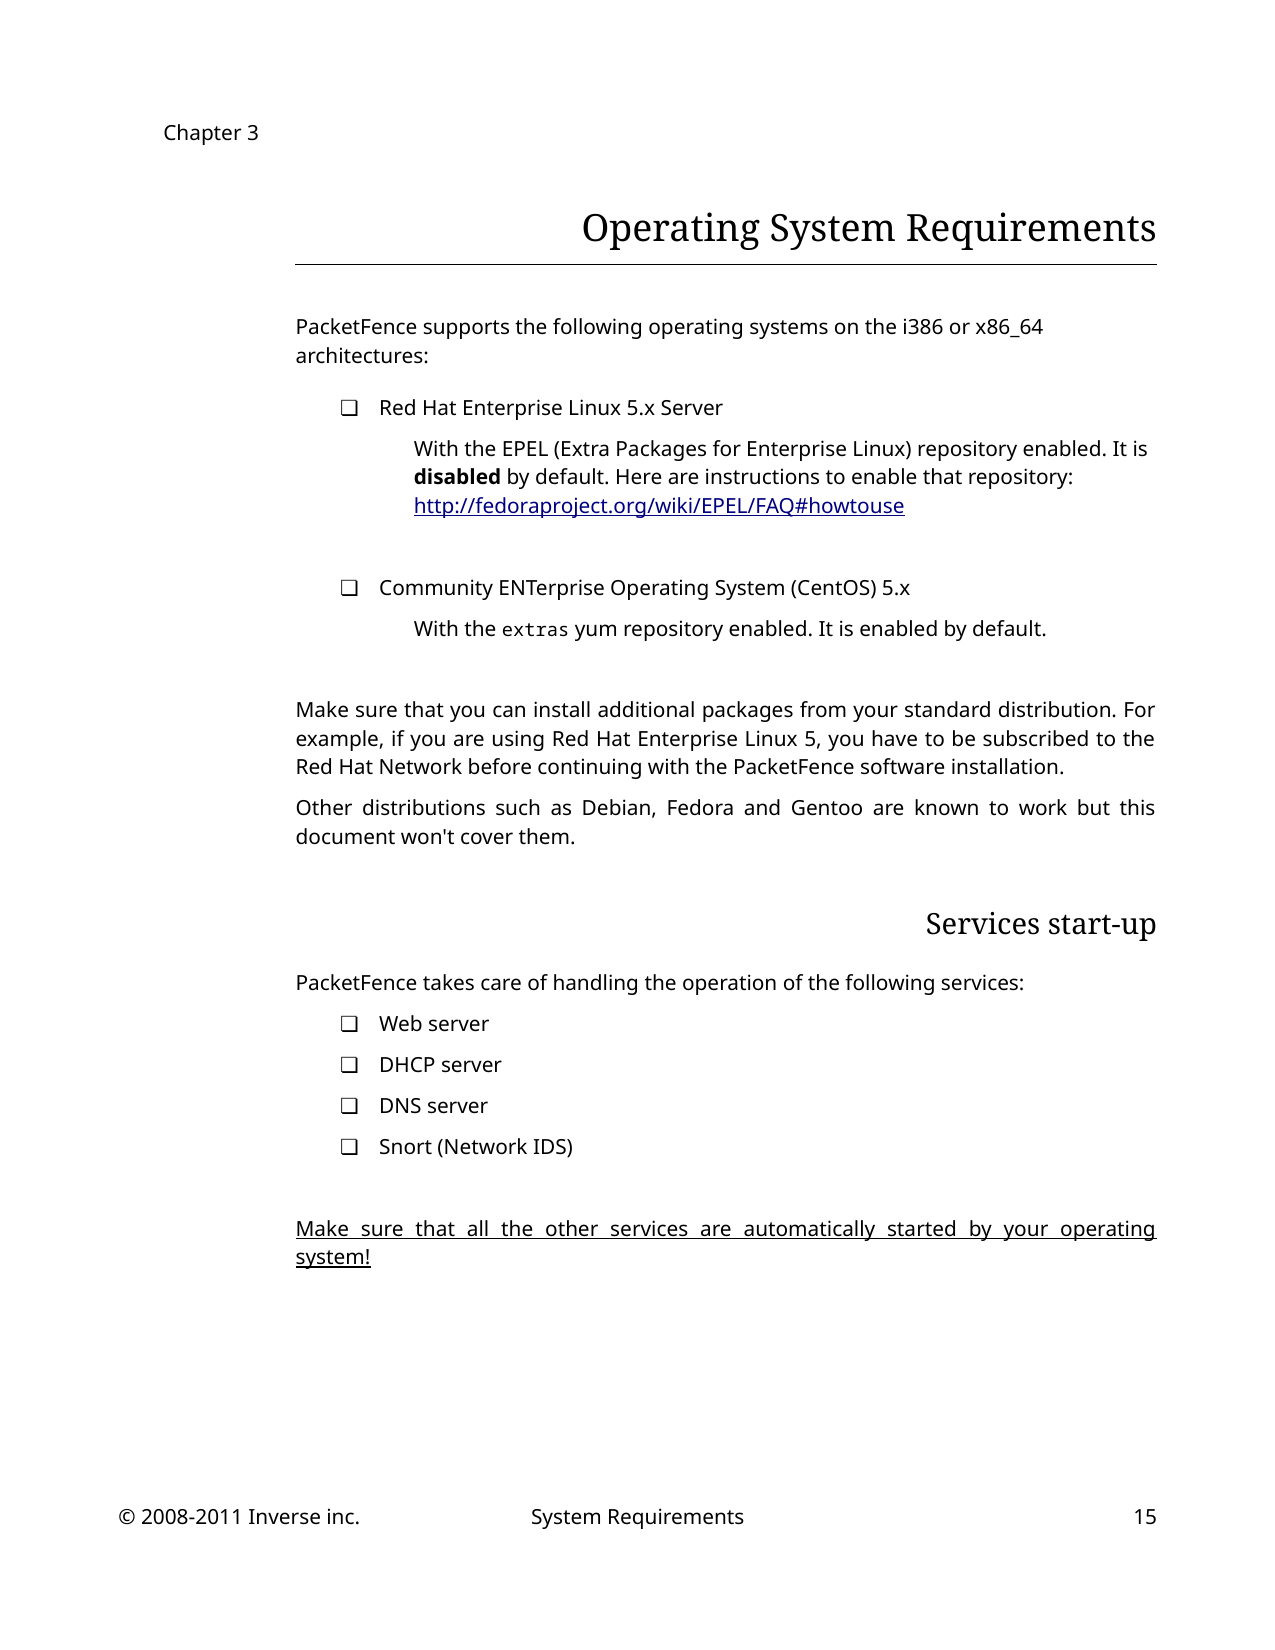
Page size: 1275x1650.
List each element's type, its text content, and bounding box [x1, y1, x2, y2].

text system! [295, 1239, 1157, 1271]
list ❏ Snort (Network IDS) [340, 1132, 1157, 1160]
list ❏ DNS server [340, 1091, 1157, 1119]
subtitle Operating System Requirements [295, 201, 1157, 264]
list ❏ Web server [340, 1009, 1157, 1037]
list ❏ Red Hat Enterprise Linux 5.x Server [340, 393, 1157, 421]
list With the EPEL (Extra Packages for Enterprise Linux) repository enabled. It is disabled by default. Here are instructions to enable that repository: http://fedoraproject.org/wiki/EPEL/FAQ#howtouse [413, 434, 1157, 519]
list ❏ DHCP server [340, 1050, 1157, 1078]
subtitle Services start-up [295, 904, 1157, 943]
text With the extras yum repository enabled. It is enabled by default. [413, 614, 1157, 642]
text PacketFence supports the following operating systems on the i386 or x86_64 architectures: [295, 312, 1157, 369]
text PacketFence takes care of handling the operation of the following services: [295, 968, 1157, 997]
list ❏ Community ENTerprise Operating System (CentOS) 5.x [340, 573, 1157, 601]
text Make sure that all the other services are automatically started by your operating [295, 1214, 1157, 1238]
text Make sure that you can install additional packages from your standard distribution. For example, if you are using Red Hat Enterprise Linux 5, you have to be subscribed to the Red Hat Network before continuing with the PacketFence software installation. [295, 696, 1157, 781]
text Other distributions such as Debian, Fedora and Gentoo are known to work but this document won't cover them. [295, 793, 1157, 850]
